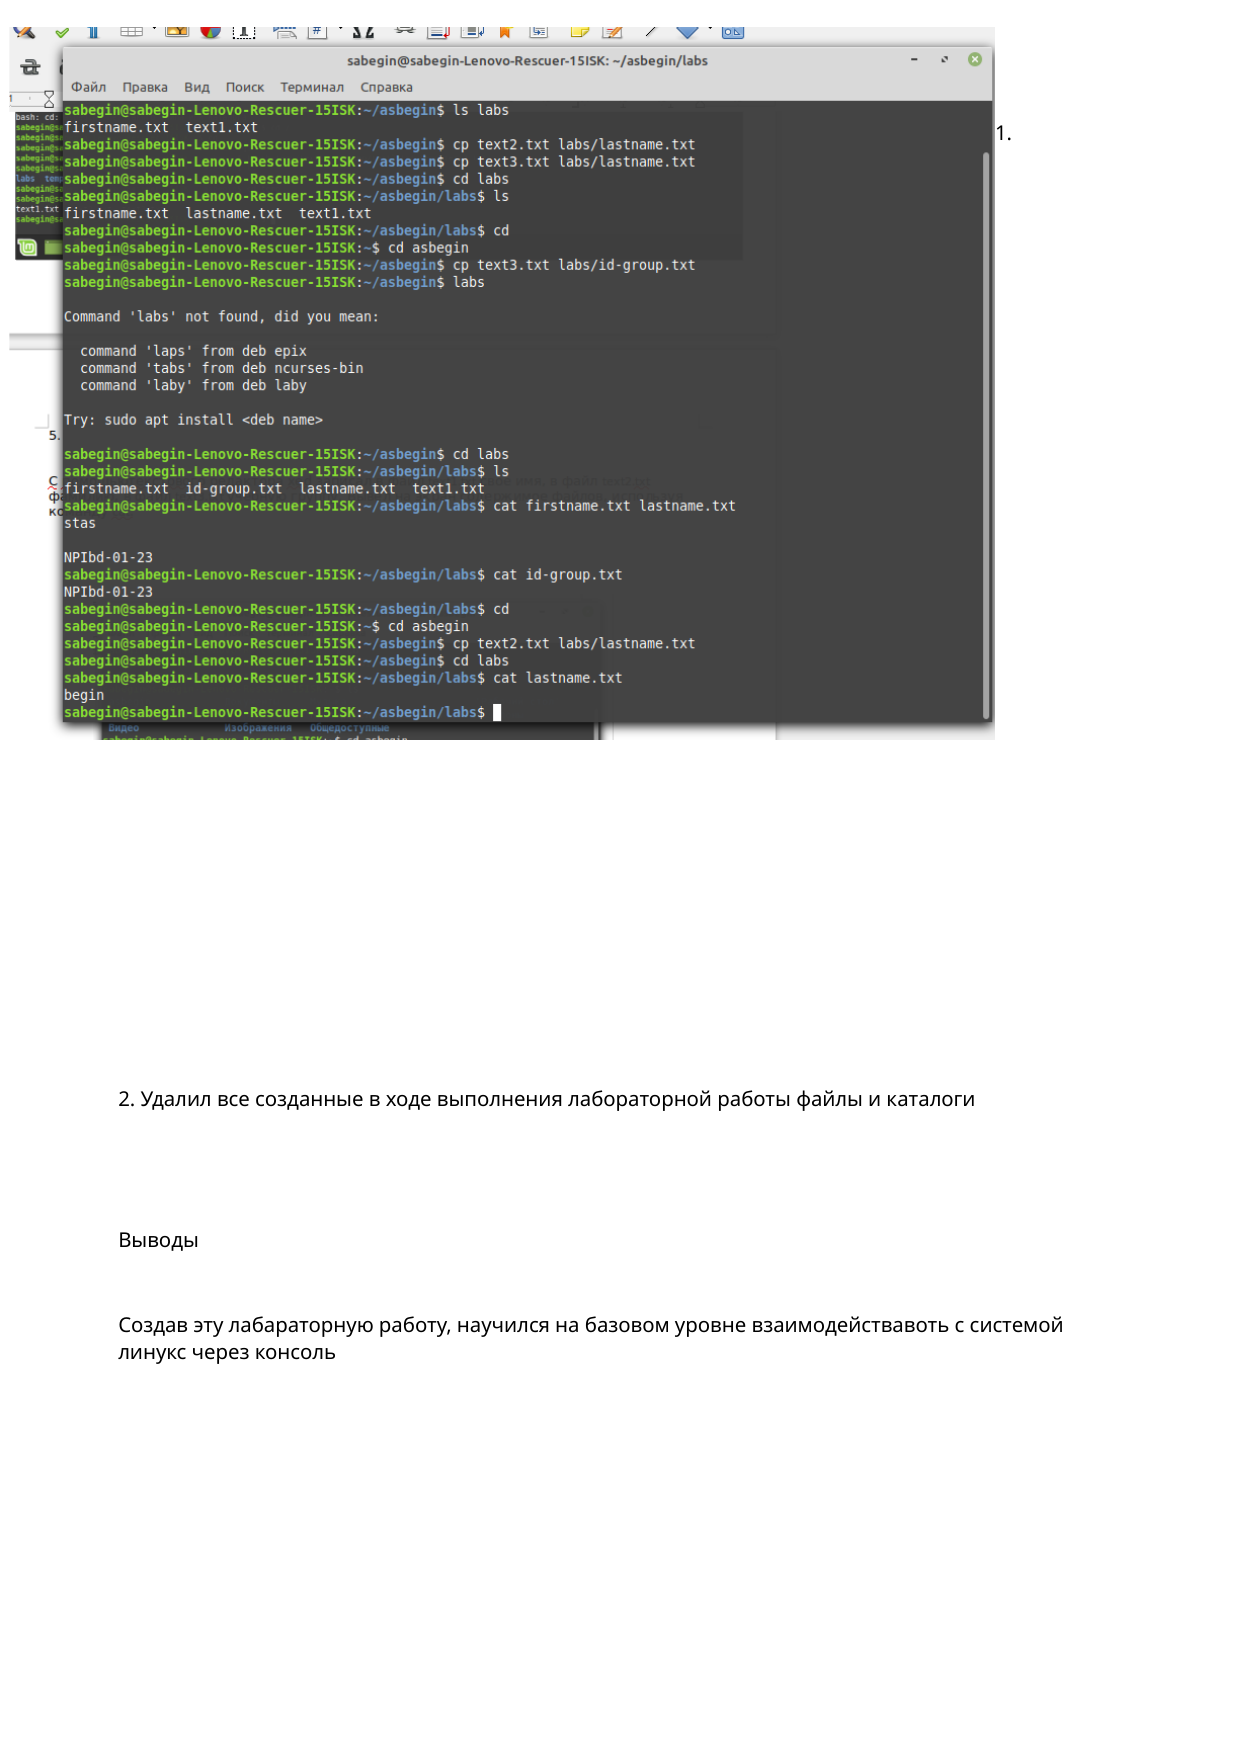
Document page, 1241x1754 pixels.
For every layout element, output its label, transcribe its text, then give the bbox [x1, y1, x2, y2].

text [118, 118, 141, 146]
text 1. [995, 118, 1122, 146]
text Создав эту лабараторную работу, научился на базовом уровне взаимодействавоть с системой линукс через консоль [118, 1310, 1122, 1366]
text Выводы [118, 1226, 1122, 1253]
picture [141, 27, 995, 740]
text 2. Удалил все созданные в ходе выполнения лабораторной работы файлы и каталоги [118, 1084, 1122, 1112]
